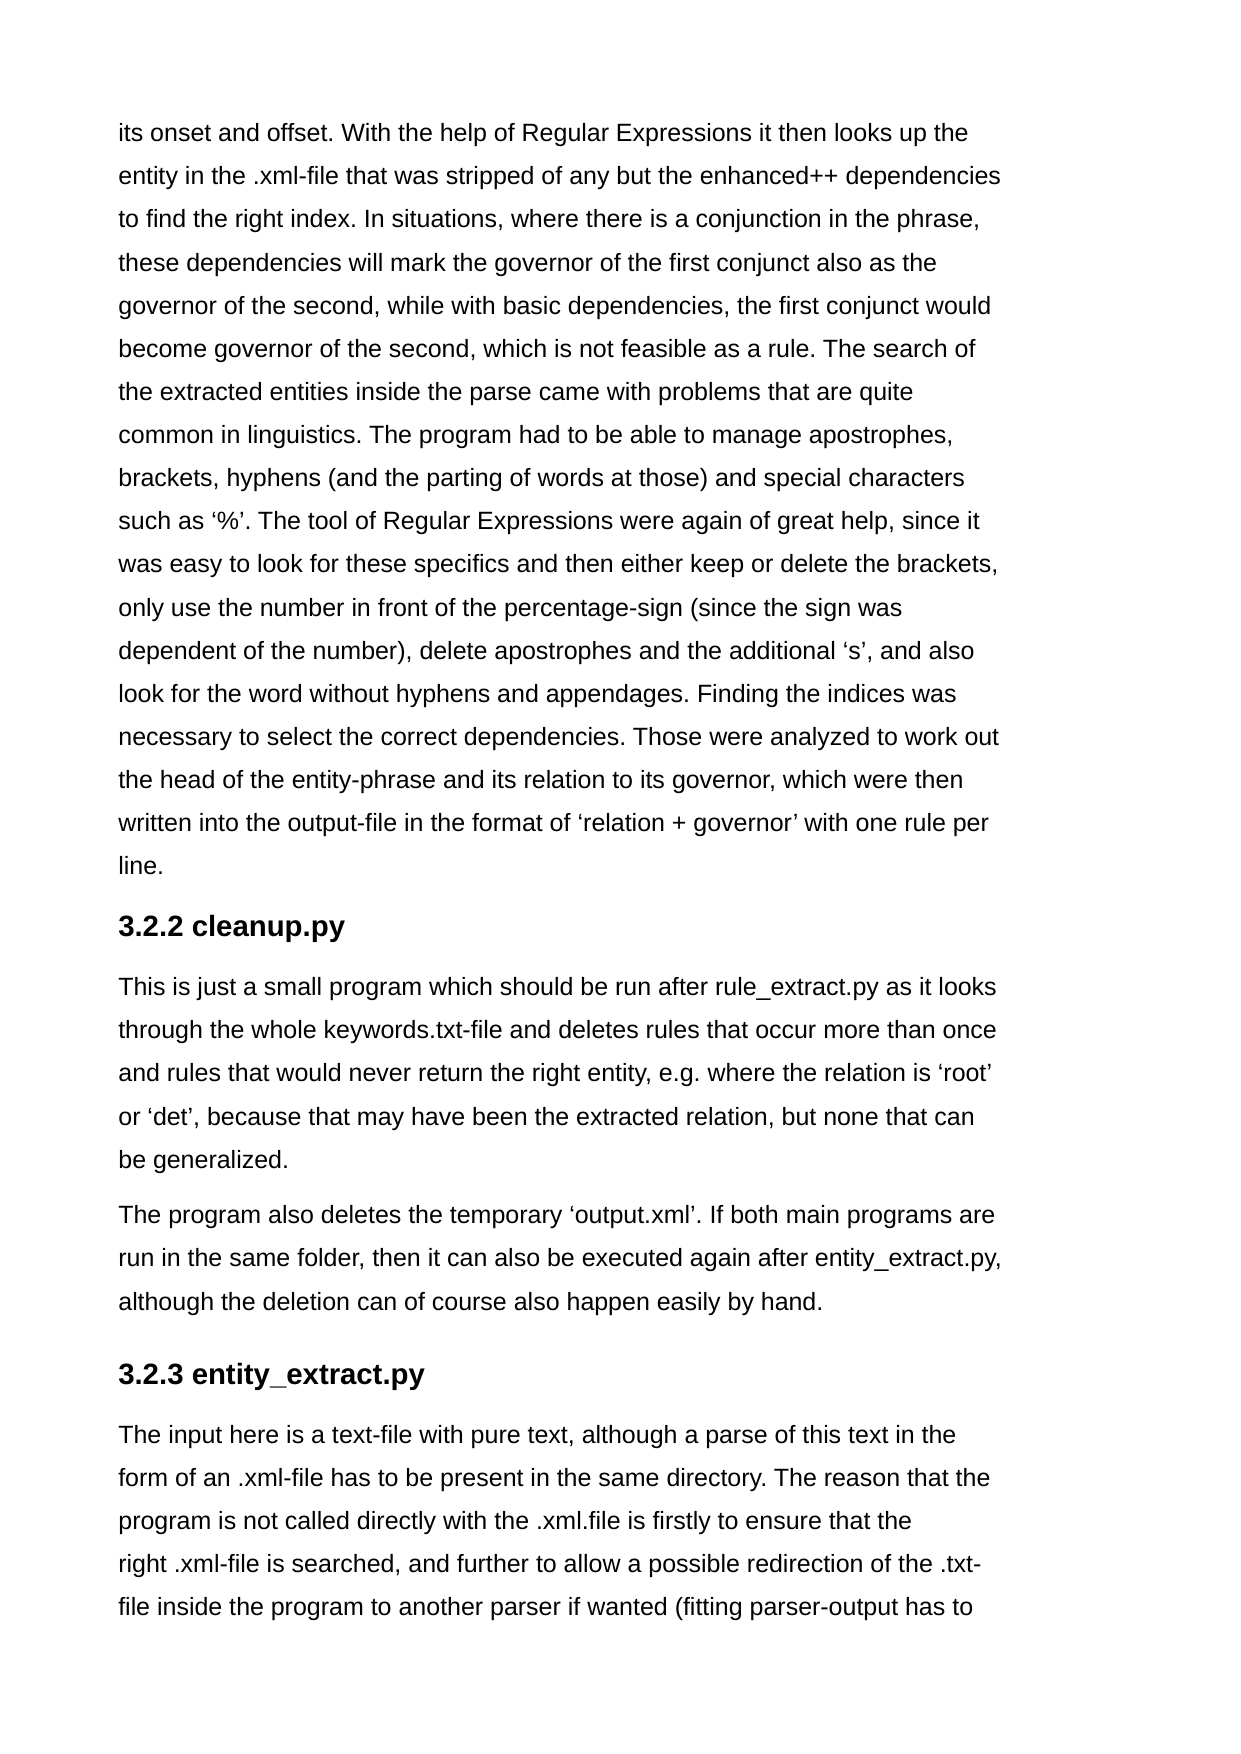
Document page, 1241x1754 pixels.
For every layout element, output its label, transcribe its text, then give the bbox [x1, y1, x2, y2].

subtitle 3.2.3 entity_extract.py [118, 1357, 1004, 1390]
text The input here is a text-file with pure text, although a parse of this text in the form of an .xml-file has to be present in the same directory. The reason that the program is not called directly with the .xml.file is firstly to ensure that the right .xml-file is searched, and further to allow a possible redirection of the .txt-file inside the program to another parser if wanted (fitting parser-output has to [118, 1420, 1004, 1621]
text its onset and offset. With the help of Regular Expressions it then looks up the entity in the .xml-file that was stripped of any but the enhanced++ dependencies to find the right index. In situations, where there is a conjunction in the phrase, these dependencies will mark the governor of the first conjunct also as the governor of the second, while with basic dependencies, the first conjunct would become governor of the second, which is not feasible as a rule. The search of the extracted entities inside the parse came with problems that are quite common in linguistics. The program had to be able to manage apostrophes, brackets, hyphens (and the parting of words at those) and special characters such as ‘%’. The tool of Regular Expressions were again of great help, since it was easy to look for these specifics and then either keep or delete the brackets, only use the number in front of the percentage-sign (since the sign was dependent of the number), delete apostrophes and the additional ‘s’, and also look for the word without hyphens and appendages. Finding the indices was necessary to select the correct dependencies. Those were analyzed to work out the head of the entity-phrase and its relation to its governor, which were then written into the output-file in the format of ‘relation + governor’ with one rule per line. [118, 118, 1004, 880]
subtitle 3.2.2 cleanup.py [118, 909, 1004, 943]
text This is just a small program which should be run after rule_extract.py as it looks through the whole keywords.txt-file and deletes rules that occur more than once and rules that would never return the right entity, e.g. where the relation is ‘root’ or ‘det’, because that may have been the extracted relation, but none that can be generalized. [118, 972, 1004, 1173]
text The program also deletes the temporary ‘output.xml’. If both main programs are run in the same folder, then it can also be executed again after entity_extract.py, although the deletion can of course also happen easily by hand. [118, 1200, 1004, 1315]
